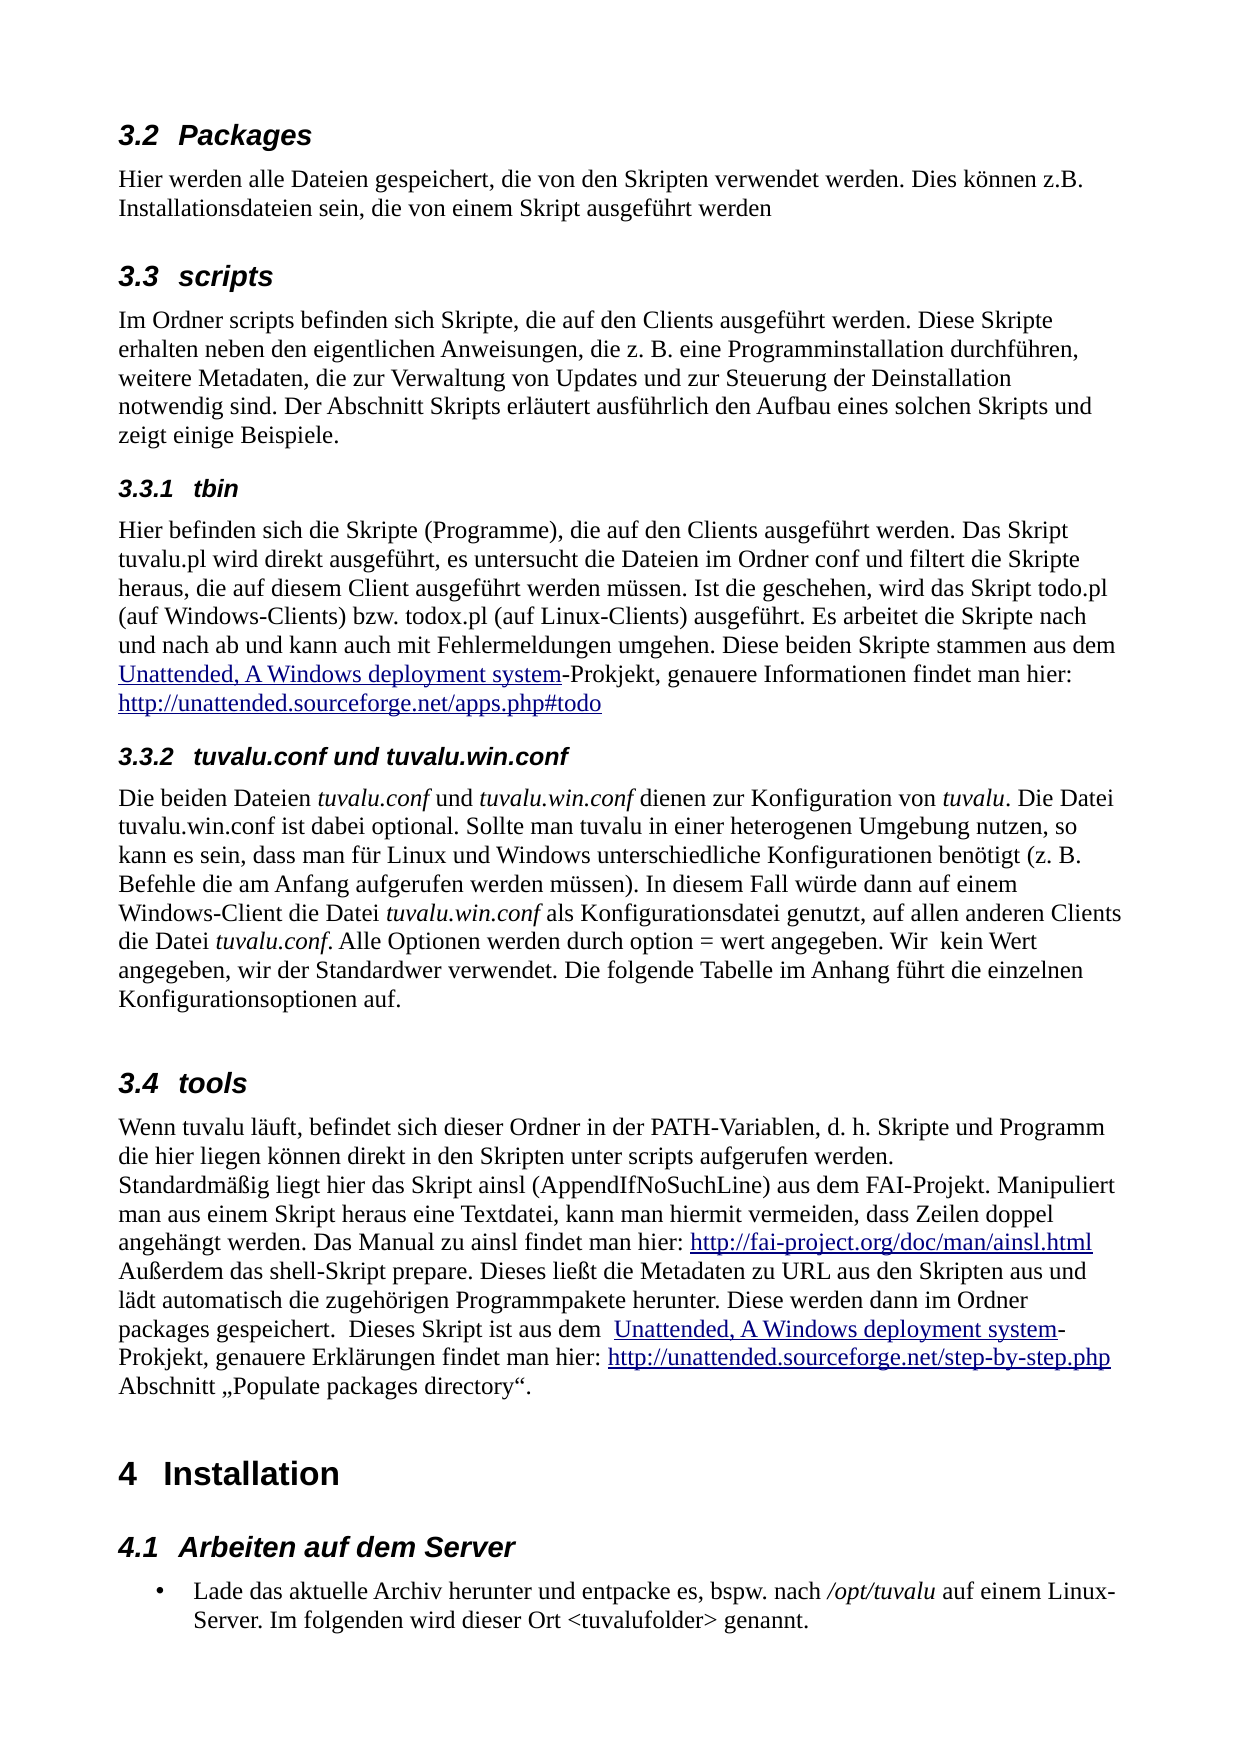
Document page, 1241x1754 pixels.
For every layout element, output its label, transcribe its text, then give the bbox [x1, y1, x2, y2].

subtitle Arbeiten auf dem Server [118, 1530, 1122, 1563]
subtitle tbin [118, 474, 1122, 503]
text Hier werden alle Dateien gespeichert, die von den Skripten verwendet werden. Dies können z.B. Installationsdateien sein, die von einem Skript ausgeführt werden [118, 164, 1122, 222]
text Die beiden Dateien tuvalu.conf und tuvalu.win.conf dienen zur Konfiguration von tuvalu. Die Datei tuvalu.win.conf ist dabei optional. Sollte man tuvalu in einer heterogenen Umgebung nutzen, so kann es sein, dass man für Linux und Windows unterschiedliche Konfigurationen benötigt (z. B. Befehle die am Anfang aufgerufen werden müssen). In diesem Fall würde dann auf einem Windows-Client die Datei tuvalu.win.conf als Konfigurationsdatei genutzt, auf allen anderen Clients die Datei tuvalu.conf. Alle Optionen werden durch option = wert angegeben. Wir kein Wert angegeben, wir der Standardwer verwendet. Die folgende Tabelle im Anhang führt die einzelnen Konfigurations­optionen auf. [118, 783, 1122, 1013]
subtitle tools [118, 1066, 1122, 1100]
text Standardmäßig liegt hier das Skript ainsl (AppendIfNoSuchLine) aus dem FAI-Projekt. Manipuliert man aus einem Skript heraus eine Textdatei, kann man hiermit vermeiden, dass Zeilen doppel angehängt werden. Das Manual zu ainsl findet man hier: http://fai-project.org/doc/man/ainsl.html [118, 1170, 1122, 1256]
text Im Ordner scripts befinden sich Skripte, die auf den Clients ausgeführt werden. Diese Skripte erhalten neben den eigentlichen Anweisungen, die z. B. eine Programminstallation durchführen, weitere Metadaten, die zur Verwaltung von Updates und zur Steuerung der Deinstallation notwendig sind. Der Abschnitt Skripts erläutert ausführlich den Aufbau eines solchen Skripts und zeigt einige Beispiele. [118, 305, 1122, 449]
text Außerdem das shell-Skript prepare. Dieses ließt die Metadaten zu URL aus den Skripten aus und lädt automatisch die zugehörigen Programmpakete herunter. Diese werden dann im Ordner packages gespeichert. Dieses Skript ist aus dem Unattended, A Windows deployment system-Prokjekt, genauere Erklärungen findet man hier: http://unattended.sourceforge.net/step-by-step.php Abschnitt „Populate packages directory“. [118, 1256, 1122, 1400]
text Hier befinden sich die Skripte (Programme), die auf den Clients ausgeführt werden. Das Skript tuvalu.pl wird direkt ausgeführt, es untersucht die Dateien im Ordner conf und filtert die Skripte heraus, die auf diesem Client ausgeführt werden müssen. Ist die geschehen, wird das Skript todo.pl (auf Windows-Clients) bzw. todox.pl (auf Linux-Clients) ausgeführt. Es arbeitet die Skripte nach und nach ab und kann auch mit Fehlermeldungen umgehen. Diese beiden Skripte stammen aus dem Unattended, A Windows deployment system-Prokjekt, genauere Informationen findet man hier: http://unattended.sourceforge.net/apps.php#todo [118, 515, 1122, 716]
subtitle tuvalu.conf und tuvalu.win.conf [118, 741, 1122, 770]
subtitle scripts [118, 259, 1122, 293]
subtitle Installation [118, 1454, 1122, 1492]
list Lade das aktuelle Archiv herunter und entpacke es, bspw. nach /opt/tuvalu auf einem Linux-Server. Im folgenden wird dieser Ort <tuvalufolder> genannt. [156, 1576, 1122, 1633]
text Wenn tuvalu läuft, befindet sich dieser Ordner in der PATH-Variablen, d. h. Skripte und Programm die hier liegen können direkt in den Skripten unter scripts aufgerufen werden. [118, 1112, 1122, 1170]
subtitle Packages [118, 118, 1122, 152]
